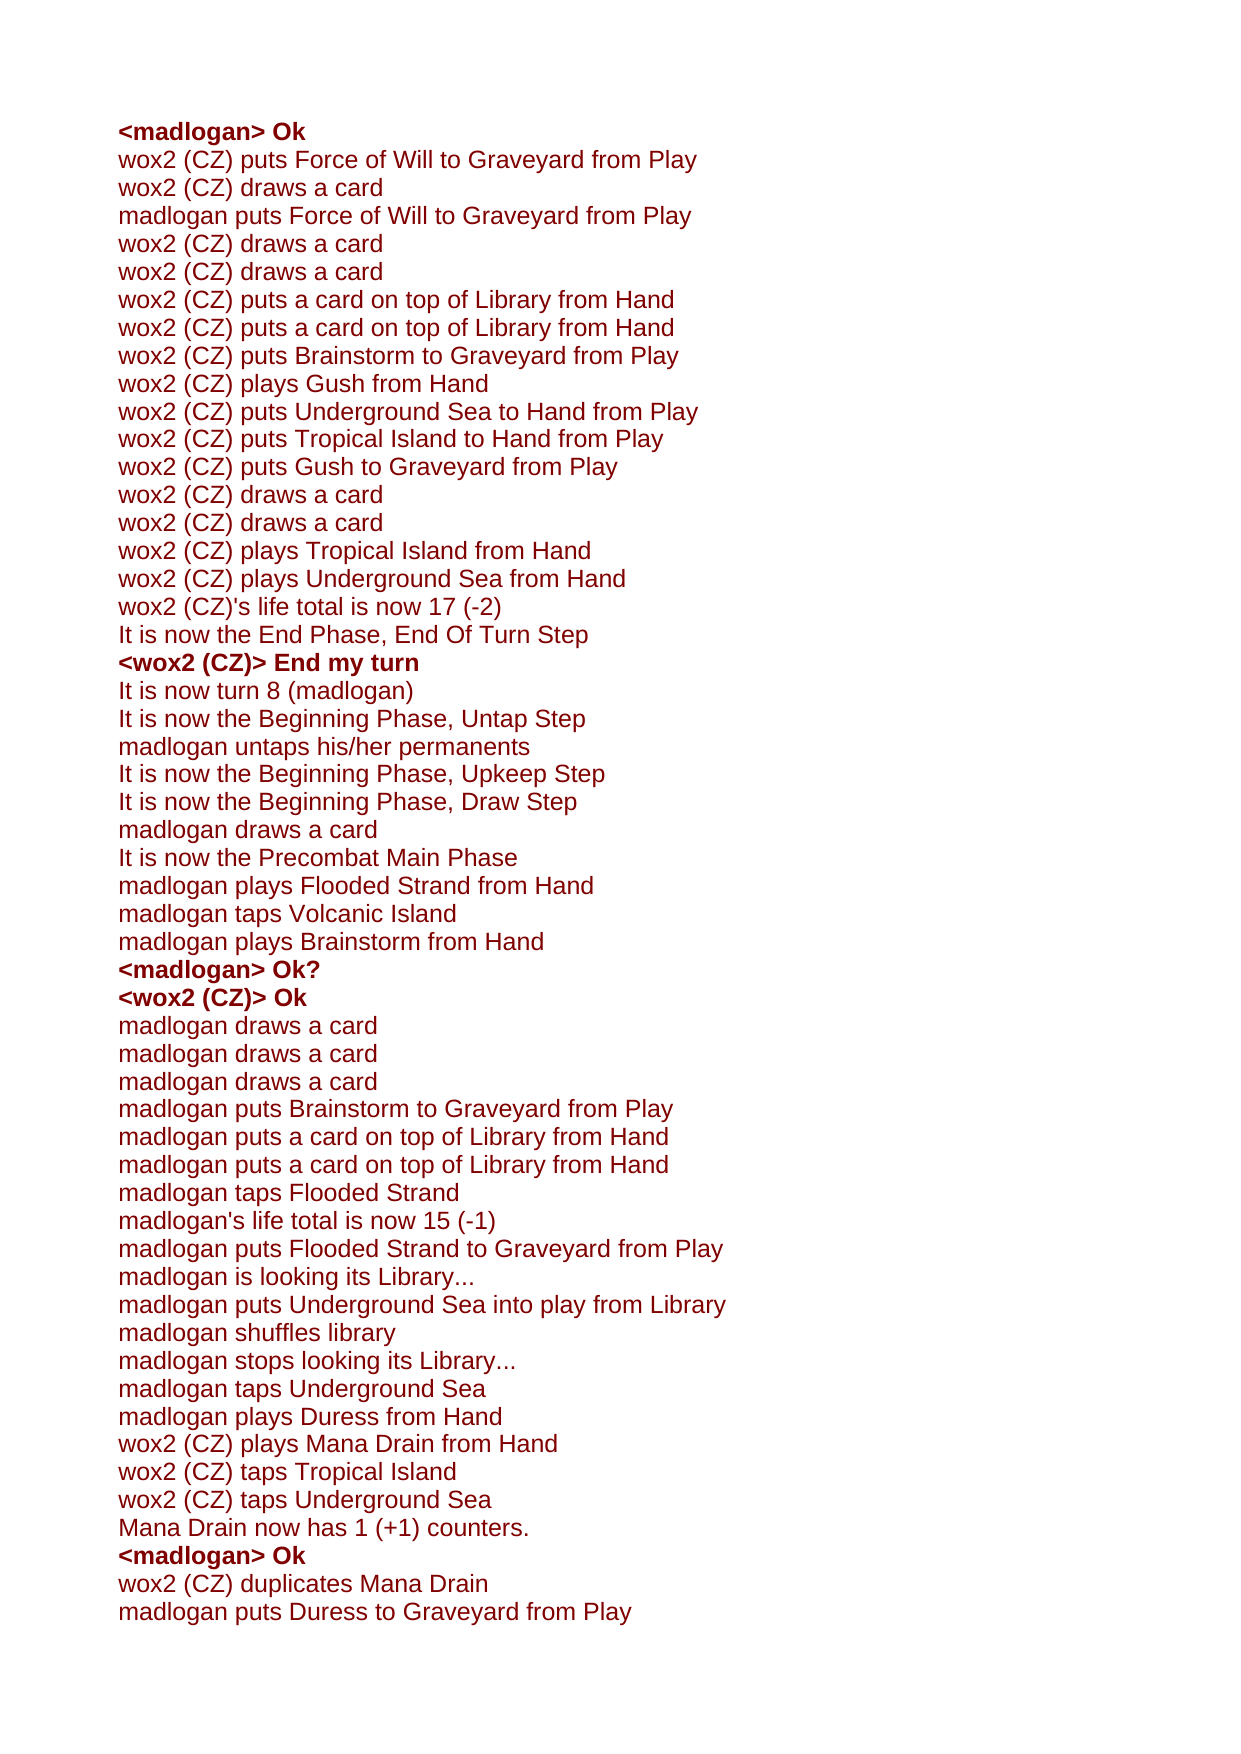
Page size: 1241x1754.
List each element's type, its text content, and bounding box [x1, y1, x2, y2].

text It is now the Beginning Phase, Draw Step [118, 788, 1122, 816]
text wox2 (CZ) draws a card [118, 174, 1122, 202]
text madlogan plays Brainstorm from Hand [118, 928, 1122, 956]
text madlogan stops looking its Library... [118, 1346, 1122, 1374]
text wox2 (CZ) taps Underground Sea [118, 1486, 1122, 1514]
text madlogan's life total is now 15 (-1) [118, 1207, 1122, 1235]
text It is now turn 8 (madlogan) [118, 676, 1122, 704]
text madlogan taps Flooded Strand [118, 1179, 1122, 1207]
text wox2 (CZ) puts a card on top of Library from Hand [118, 286, 1122, 313]
text madlogan puts Flooded Strand to Graveyard from Play [118, 1235, 1122, 1263]
text wox2 (CZ) plays Mana Drain from Hand [118, 1430, 1122, 1458]
text wox2 (CZ) duplicates Mana Drain [118, 1570, 1122, 1598]
text madlogan puts a card on top of Library from Hand [118, 1123, 1122, 1151]
text wox2 (CZ) puts Force of Will to Graveyard from Play [118, 146, 1122, 174]
text madlogan is looking its Library... [118, 1263, 1122, 1291]
text It is now the Beginning Phase, Upkeep Step [118, 760, 1122, 788]
text wox2 (CZ) plays Tropical Island from Hand [118, 537, 1122, 565]
text <madlogan> Ok [118, 1542, 1122, 1570]
text wox2 (CZ) draws a card [118, 481, 1122, 509]
text madlogan draws a card [118, 1039, 1122, 1067]
text wox2 (CZ) draws a card [118, 230, 1122, 258]
text wox2 (CZ) draws a card [118, 258, 1122, 286]
text wox2 (CZ) draws a card [118, 509, 1122, 537]
text wox2 (CZ) puts Underground Sea to Hand from Play [118, 397, 1122, 425]
text Mana Drain now has 1 (+1) counters. [118, 1514, 1122, 1542]
text <madlogan> Ok [118, 118, 1122, 146]
text wox2 (CZ)'s life total is now 17 (-2) [118, 593, 1122, 621]
text wox2 (CZ) puts Tropical Island to Hand from Play [118, 425, 1122, 453]
text It is now the End Phase, End Of Turn Step [118, 621, 1122, 648]
text madlogan taps Underground Sea [118, 1374, 1122, 1402]
text wox2 (CZ) plays Underground Sea from Hand [118, 565, 1122, 593]
text madlogan puts Duress to Graveyard from Play [118, 1598, 1122, 1626]
text wox2 (CZ) puts Gush to Graveyard from Play [118, 453, 1122, 481]
text madlogan puts Force of Will to Graveyard from Play [118, 202, 1122, 230]
text madlogan draws a card [118, 1011, 1122, 1039]
text madlogan draws a card [118, 1067, 1122, 1095]
text <wox2 (CZ)> End my turn [118, 648, 1122, 676]
text It is now the Beginning Phase, Untap Step [118, 704, 1122, 732]
text madlogan puts a card on top of Library from Hand [118, 1151, 1122, 1179]
text madlogan plays Duress from Hand [118, 1402, 1122, 1430]
text It is now the Precombat Main Phase [118, 844, 1122, 872]
text madlogan puts Underground Sea into play from Library [118, 1291, 1122, 1318]
text madlogan shuffles library [118, 1318, 1122, 1346]
text madlogan puts Brainstorm to Graveyard from Play [118, 1095, 1122, 1123]
text madlogan plays Flooded Strand from Hand [118, 872, 1122, 900]
text wox2 (CZ) plays Gush from Hand [118, 369, 1122, 397]
text wox2 (CZ) taps Tropical Island [118, 1458, 1122, 1486]
text madlogan untaps his/her permanents [118, 732, 1122, 760]
text <madlogan> Ok? [118, 956, 1122, 983]
text wox2 (CZ) puts a card on top of Library from Hand [118, 313, 1122, 341]
text wox2 (CZ) puts Brainstorm to Graveyard from Play [118, 341, 1122, 369]
text madlogan draws a card [118, 816, 1122, 844]
text <wox2 (CZ)> Ok [118, 983, 1122, 1011]
text madlogan taps Volcanic Island [118, 900, 1122, 928]
